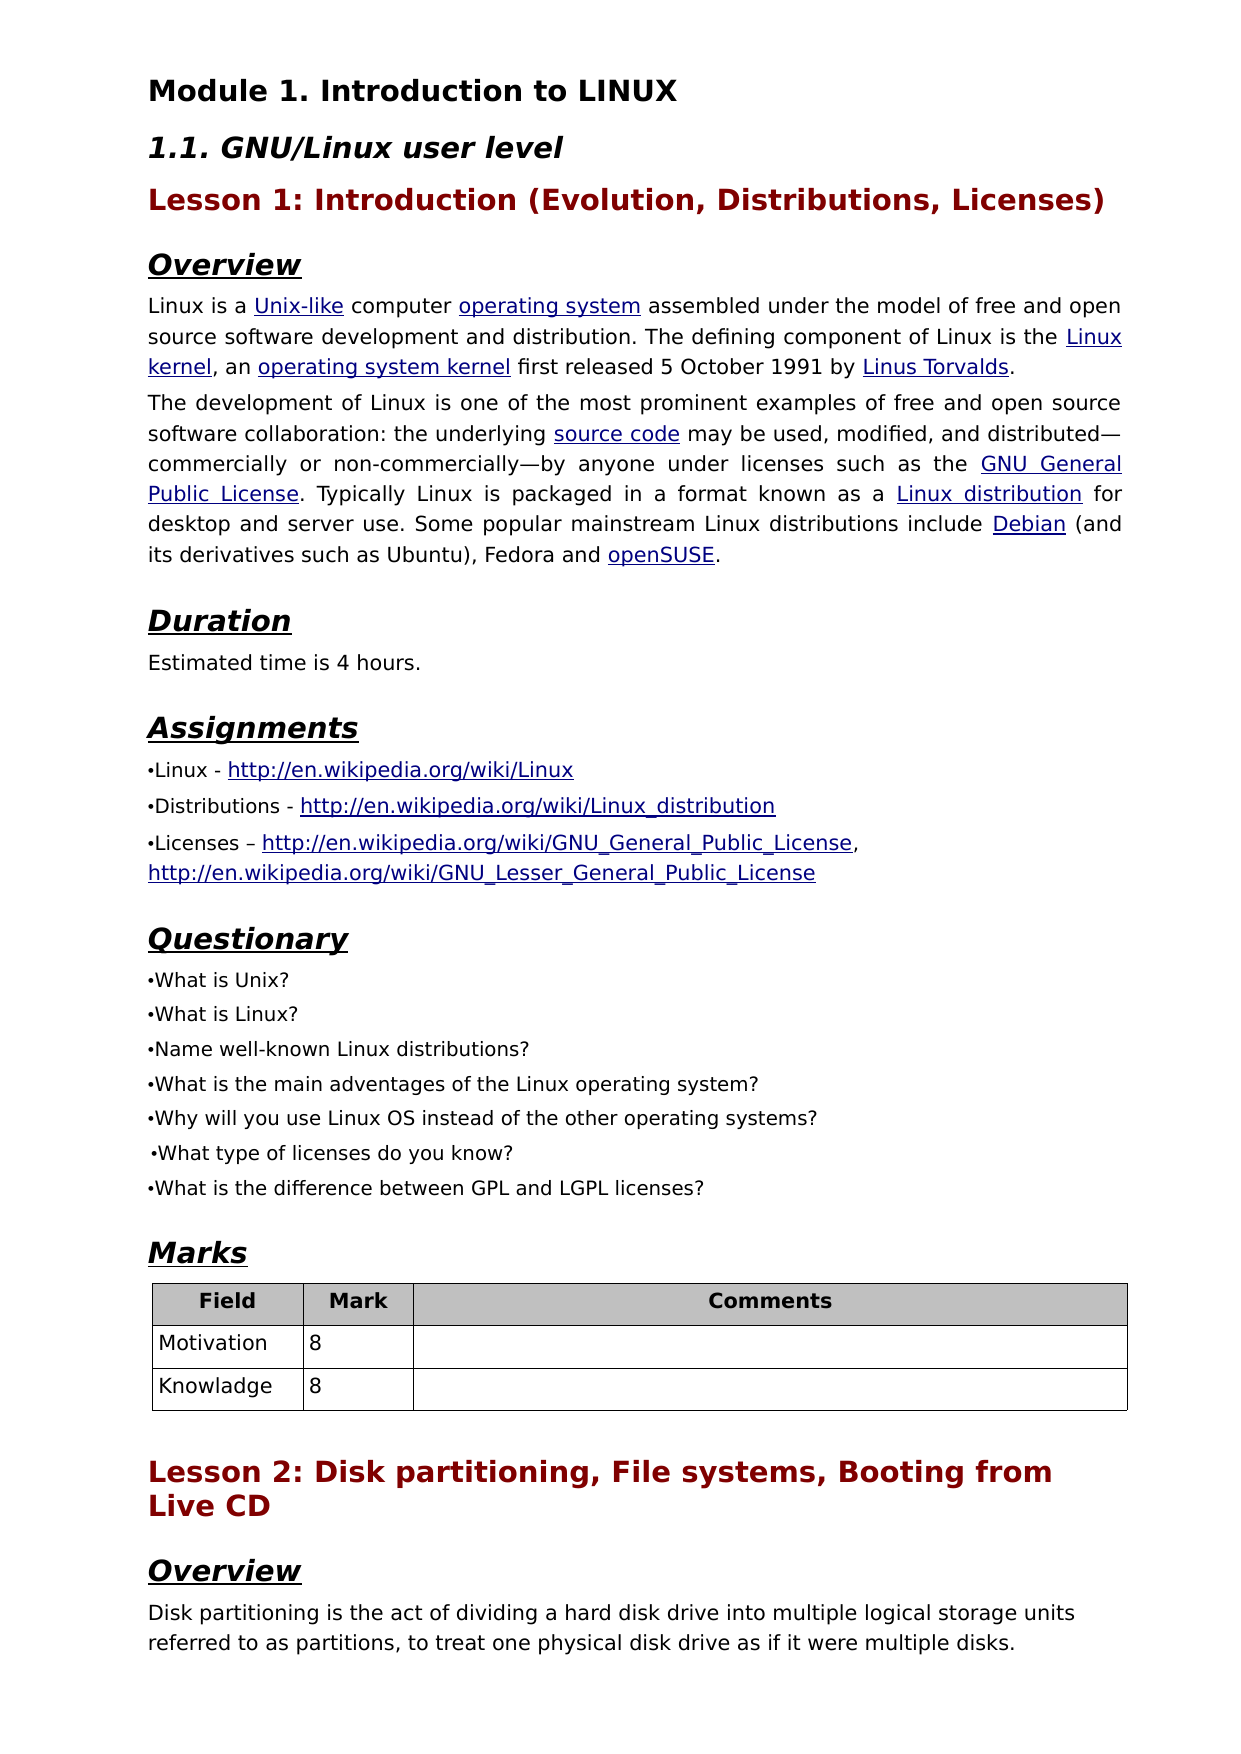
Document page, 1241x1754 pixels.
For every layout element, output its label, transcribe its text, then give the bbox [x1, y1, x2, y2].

table_cell Motivation [153, 1326, 303, 1367]
table_header Field [153, 1284, 303, 1325]
list What is the main adventages of the Linux operating system? [148, 1073, 1122, 1096]
table_cell Knowladge [153, 1369, 303, 1409]
subtitle GNU/Linux user level [148, 131, 1122, 165]
list Why will you use Linux OS instead of the other operating systems? [148, 1107, 1122, 1131]
list What is Linux? [148, 1003, 1122, 1026]
table_cell [414, 1369, 1127, 1409]
subtitle Overview [148, 248, 1122, 282]
list What is the difference between GPL and LGPL licenses? [148, 1177, 1122, 1200]
subtitle Overview [148, 1554, 1122, 1588]
text Estimated time is 4 hours. [148, 651, 1122, 675]
list What type of licenses do you know? [151, 1142, 1122, 1165]
list What is Unix? [148, 969, 1122, 992]
subtitle Duration [148, 604, 1122, 638]
table_cell 8 [304, 1369, 413, 1409]
table_cell 8 [304, 1326, 413, 1367]
table_header Comments [414, 1284, 1127, 1325]
text Linux is a Unix-like computer operating system assembled under the model of free and open source software development and distribution. The defining component of Linux is the Linux kernel, an operating system kernel first released 5 October 1991 by Linus Torvalds. [148, 294, 1122, 379]
subtitle Assignments [148, 712, 1122, 746]
text The development of Linux is one of the most prominent examples of free and open source software collaboration: the underlying source code may be used, modified, and distributed—commercially or non-commercially—by anyone under licenses such as the GNU General Public License. Typically Linux is packaged in a format known as a Linux distribution for desktop and server use. Some popular mainstream Linux distributions include Debian (and its derivatives such as Ubuntu), Fedora and openSUSE. [148, 391, 1122, 567]
list Linux - http://en.wikipedia.org/wiki/Linux [148, 758, 1122, 782]
table_header Mark [304, 1284, 413, 1325]
text Disk partitioning is the act of dividing a hard disk drive into multiple logical storage units referred to as partitions, to treat one physical disk drive as if it were multiple disks. [148, 1601, 1122, 1655]
subtitle Questionary [148, 922, 1122, 956]
list Name well-known Linux distributions? [148, 1038, 1122, 1061]
subtitle Introduction to LINUX [148, 74, 1122, 108]
table_cell [414, 1326, 1127, 1367]
subtitle Marks [148, 1237, 1122, 1271]
subtitle Disk partitioning, File systems, Booting from Live CD [148, 1455, 1122, 1523]
subtitle Introduction (Evolution, Distributions, Licenses) [148, 183, 1122, 217]
list Licenses – http://en.wikipedia.org/wiki/GNU_General_Public_License, http://en.wikipedia.org/wiki/GNU_Lesser_General_Public_License [148, 831, 1122, 885]
list Distributions - http://en.wikipedia.org/wiki/Linux_distribution [148, 794, 1122, 819]
